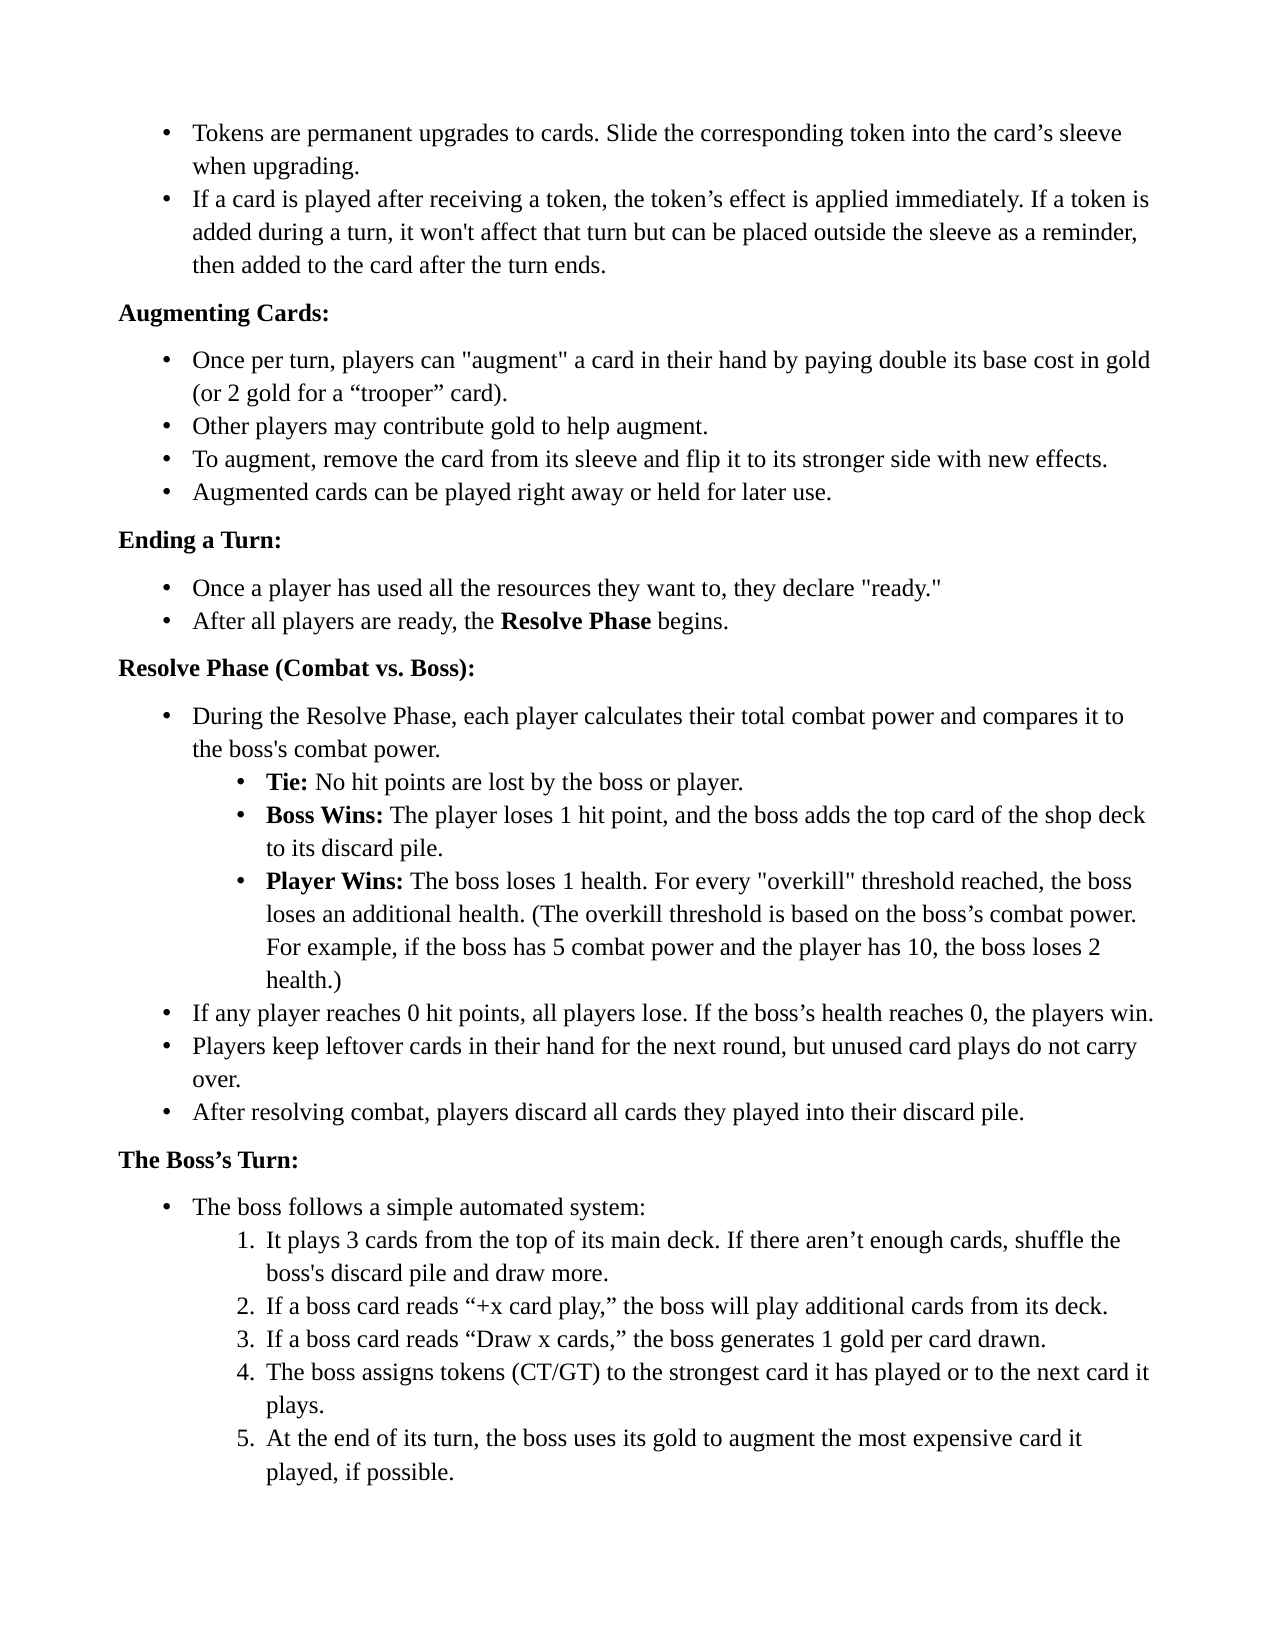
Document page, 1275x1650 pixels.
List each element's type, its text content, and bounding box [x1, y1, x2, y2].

text Ending a Turn: [118, 525, 1157, 554]
list To augment, remove the card from its sleeve and flip it to its stronger side with new effects. [162, 444, 1157, 473]
list After resolving combat, players discard all cards they played into their discard pile. [162, 1097, 1157, 1126]
list If a card is played after receiving a token, the token’s effect is applied immediately. If a token is added during a turn, it won't affect that turn but can be placed outside the sleeve as a reminder, then added to the card after the turn ends. [162, 184, 1157, 279]
list If a boss card reads “+x card play,” the boss will play additional cards from its deck. [236, 1291, 1157, 1320]
list Augmented cards can be played right away or held for later use. [162, 477, 1157, 506]
list It plays 3 cards from the top of its main deck. If there aren’t enough cards, shuffle the boss's discard pile and draw more. [236, 1225, 1157, 1287]
list Player Wins: The boss loses 1 health. For every "overkill" threshold reached, the boss loses an additional health. (The overkill threshold is based on the boss’s combat power. For example, if the boss has 5 combat power and the player has 10, the boss loses 2 health.) [236, 866, 1157, 994]
list Once a player has used all the resources they want to, they declare "ready." [162, 573, 1157, 601]
list Tie: No hit points are lost by the boss or player. [236, 767, 1157, 796]
list Players keep leftover cards in their hand for the next round, but unused card plays do not carry over. [162, 1031, 1157, 1093]
list Other players may contribute gold to help augment. [162, 411, 1157, 440]
list Once per turn, players can "augment" a card in their hand by paying double its base cost in gold (or 2 gold for a “trooper” card). [162, 345, 1157, 407]
list If a boss card reads “Draw x cards,” the boss generates 1 gold per card drawn. [236, 1324, 1157, 1353]
text Resolve Phase (Combat vs. Boss): [118, 653, 1157, 682]
list Boss Wins: The player loses 1 hit point, and the boss adds the top card of the shop deck to its discard pile. [236, 800, 1157, 862]
list If any player reaches 0 hit points, all players lose. If the boss’s health reaches 0, the players win. [162, 998, 1157, 1027]
list The boss follows a simple automated system: [162, 1192, 1157, 1221]
list Tokens are permanent upgrades to cards. Slide the corresponding token into the card’s sleeve when upgrading. [162, 118, 1157, 180]
list After all players are ready, the Resolve Phase begins. [162, 606, 1157, 634]
list During the Resolve Phase, each player calculates their total combat power and compares it to the boss's combat power. [162, 701, 1157, 763]
list At the end of its turn, the boss uses its gold to augment the most expensive card it played, if possible. [236, 1423, 1157, 1485]
text The Boss’s Turn: [118, 1145, 1157, 1173]
text Augmenting Cards: [118, 298, 1157, 327]
list The boss assigns tokens (CT/GT) to the strongest card it has played or to the next card it plays. [236, 1357, 1157, 1419]
